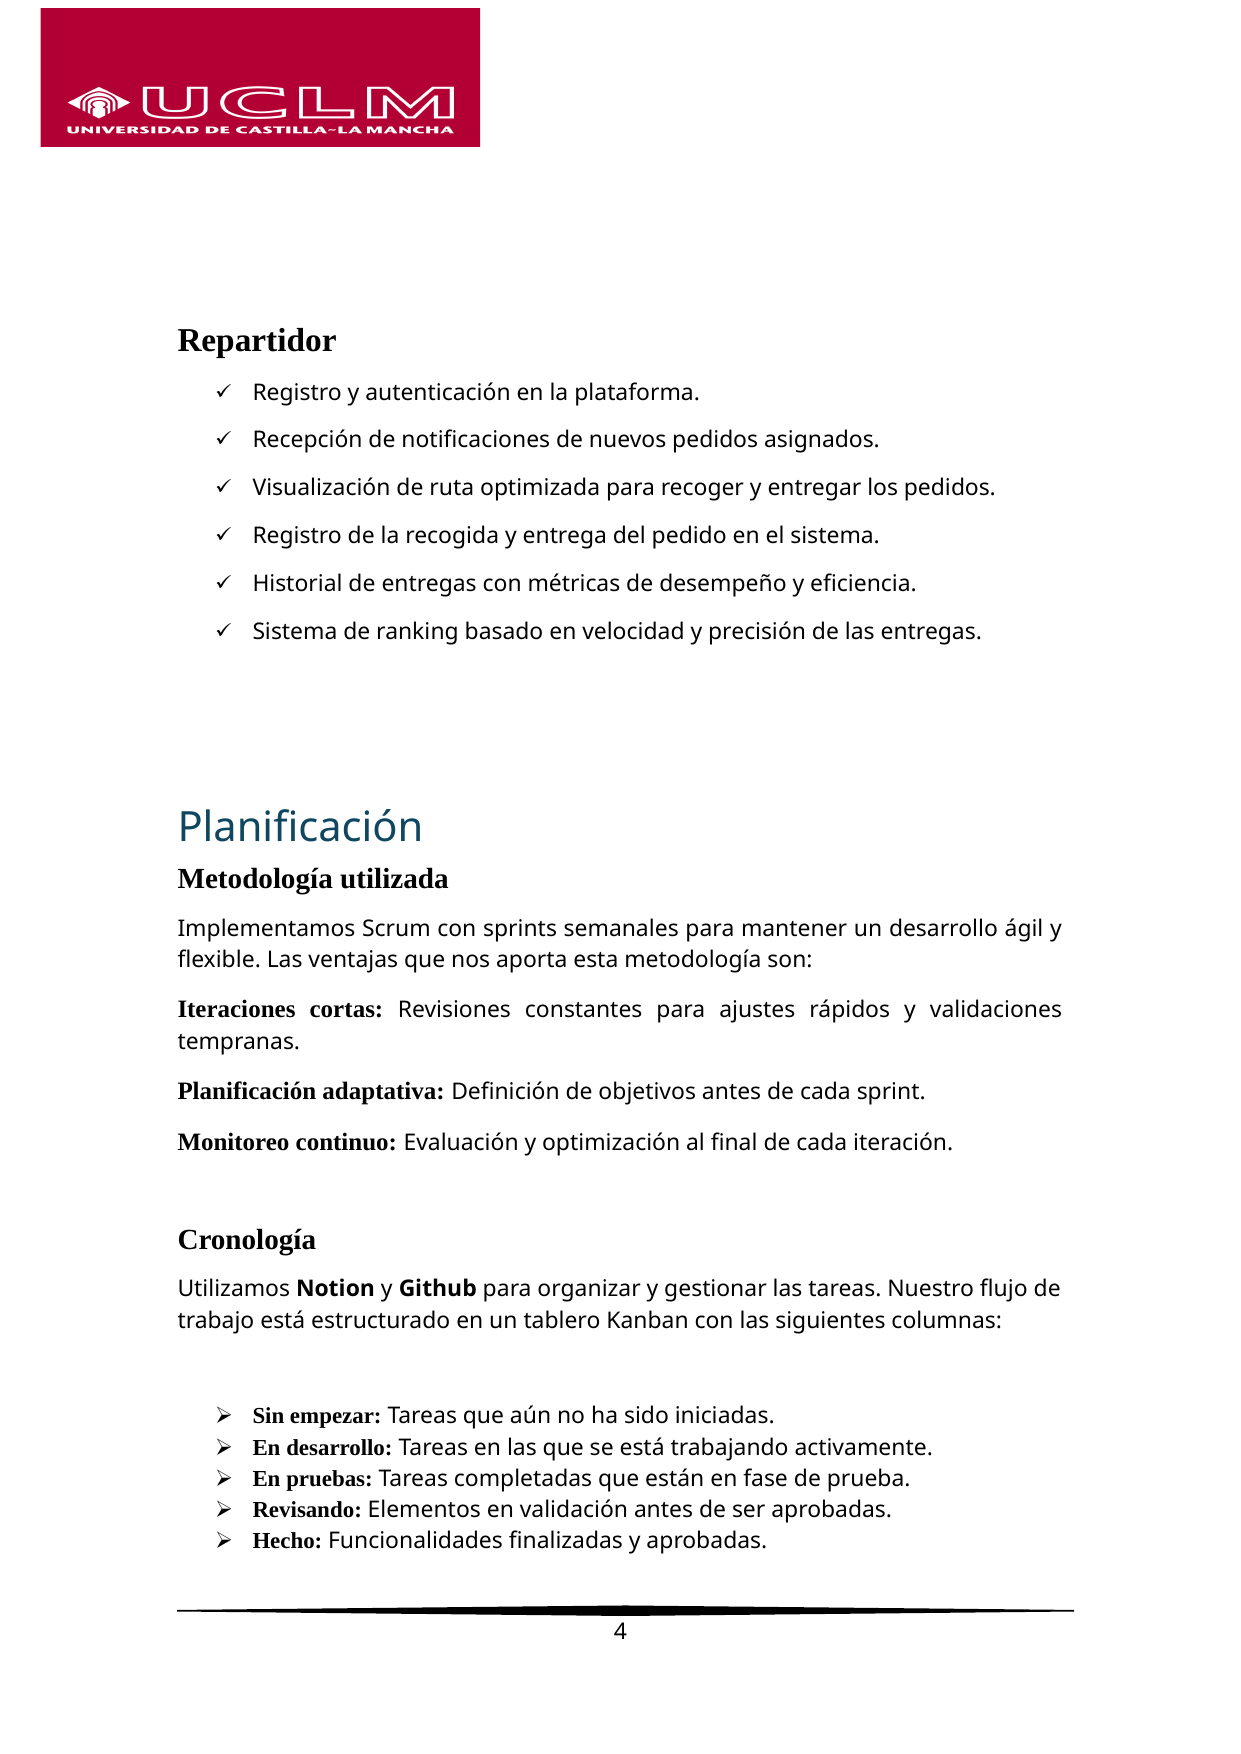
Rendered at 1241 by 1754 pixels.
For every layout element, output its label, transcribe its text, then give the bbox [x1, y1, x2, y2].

text Repartidor [177, 321, 1063, 359]
text Cronología [177, 1222, 1063, 1256]
list Historial de entregas con métricas de desempeño y eficiencia. [215, 567, 1063, 598]
list Recepción de notificaciones de nuevos pedidos asignados. [215, 423, 1063, 455]
text Planificación adaptativa: Definición de objetivos antes de cada sprint. [177, 1073, 1063, 1107]
list Visualización de ruta optimizada para recoger y entregar los pedidos. [215, 471, 1063, 503]
list Registro y autenticación en la plataforma. [215, 376, 1063, 407]
text Implementamos Scrum con sprints semanales para mantener un desarrollo ágil y flexible. Las ventajas que nos aporta esta metodología son: [177, 912, 1063, 974]
list Registro de la recogida y entrega del pedido en el sistema. [215, 519, 1063, 551]
text Iteraciones cortas: Revisiones constantes para ajustes rápidos y validaciones tempranas. [177, 991, 1063, 1056]
text Utilizamos Notion y Github para organizar y gestionar las tareas. Nuestro flujo de trabajo está estructurado en un tablero Kanban con las siguientes columnas: [177, 1272, 1063, 1335]
subtitle Planificación [177, 796, 1063, 853]
list Sin empezar: Tareas que aún no ha sido iniciadas. [215, 1399, 1063, 1431]
list Hecho: Funcionalidades finalizadas y aprobadas. [215, 1524, 1063, 1556]
list En pruebas: Tareas completadas que están en fase de prueba. [215, 1462, 1063, 1493]
list Revisando: Elementos en validación antes de ser aprobadas. [215, 1493, 1063, 1524]
list En desarrollo: Tareas en las que se está trabajando activamente. [215, 1431, 1063, 1462]
list Sistema de ranking basado en velocidad y precisión de las entregas. [215, 615, 1063, 646]
text Monitoreo continuo: Evaluación y optimización al final de cada iteración. [177, 1123, 1063, 1158]
text Metodología utilizada [177, 861, 1063, 895]
